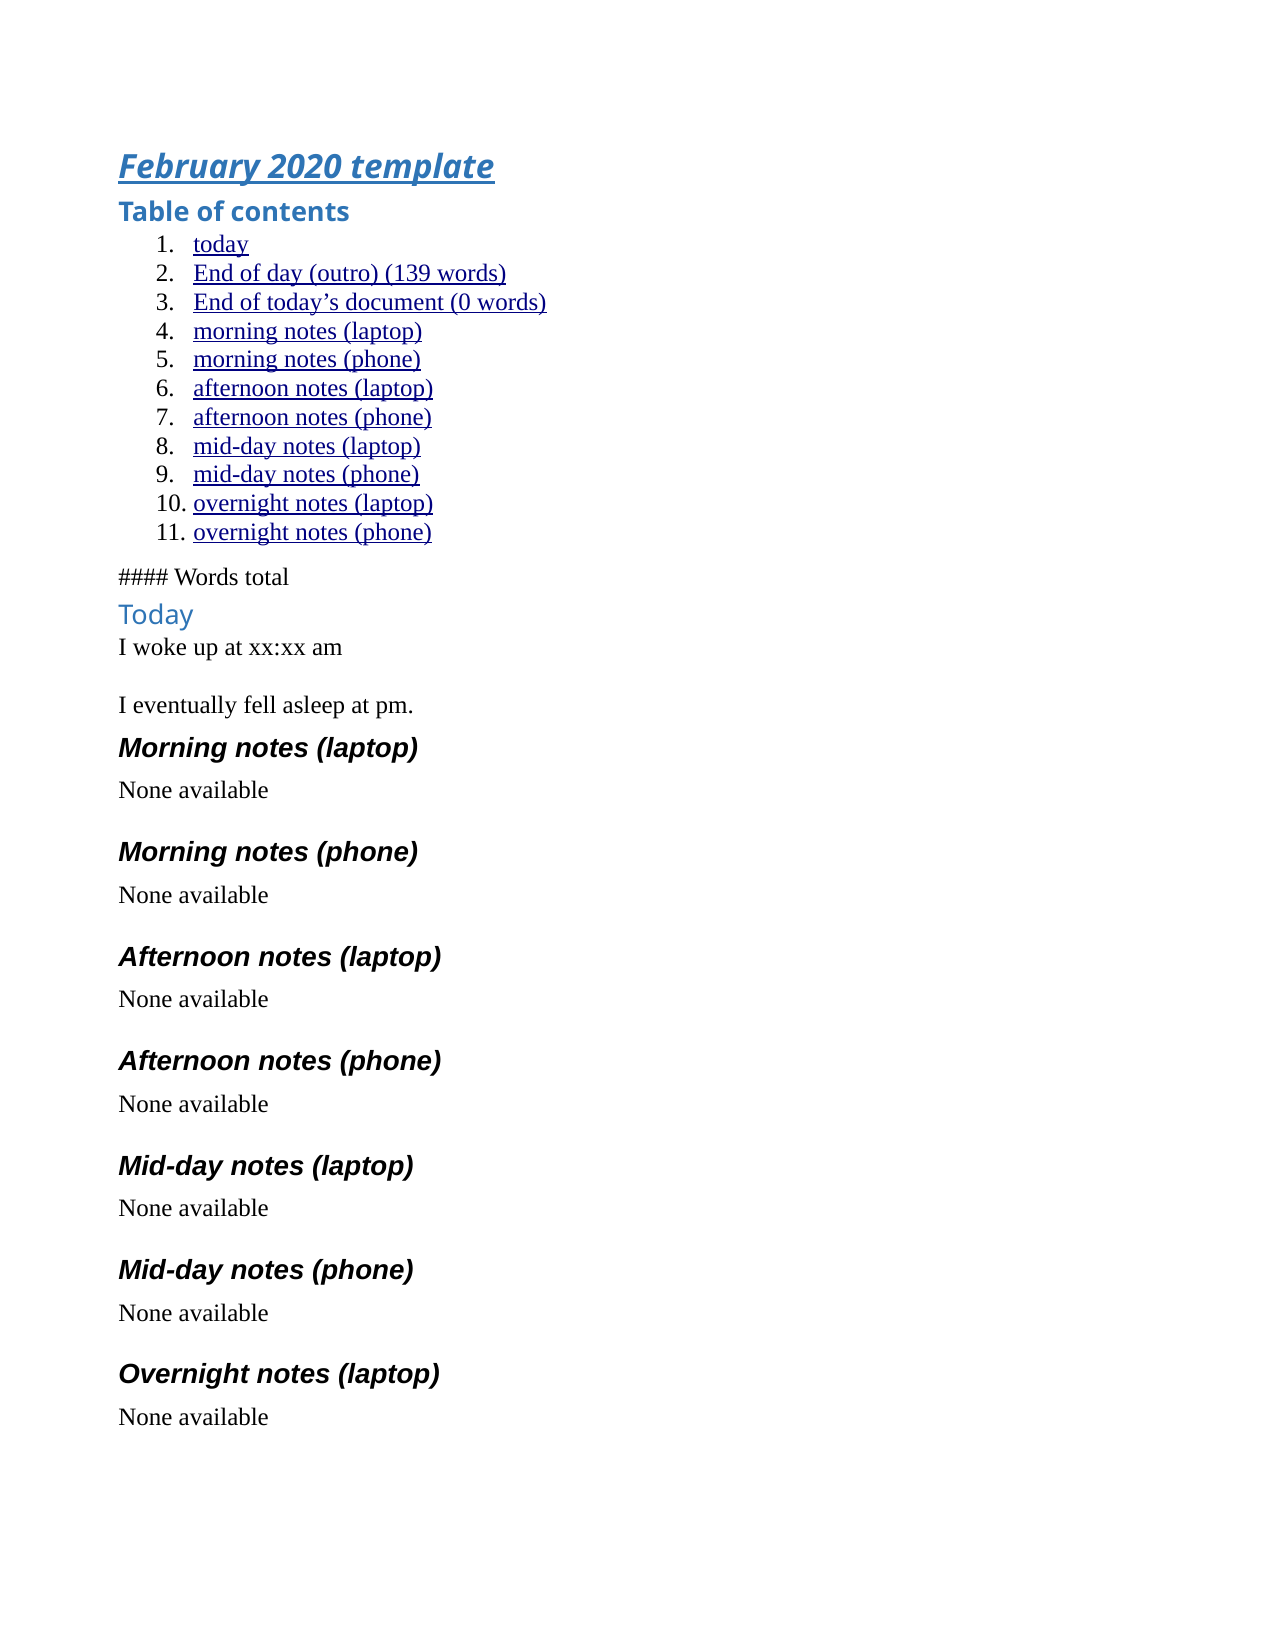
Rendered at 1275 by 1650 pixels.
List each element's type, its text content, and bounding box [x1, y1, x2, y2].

subtitle Mid-day notes (laptop) [118, 1149, 1157, 1181]
list morning notes (laptop) [156, 316, 1157, 344]
list mid-day notes (phone) [156, 459, 1157, 488]
text None available [118, 1402, 1157, 1431]
text None available [118, 1089, 1157, 1118]
list afternoon notes (phone) [156, 402, 1157, 431]
list End of day (outro) (139 words) [156, 258, 1157, 287]
subtitle Overnight notes (laptop) [118, 1358, 1157, 1390]
text None available [118, 1298, 1157, 1327]
subtitle Mid-day notes (phone) [118, 1253, 1157, 1285]
list today [156, 229, 1157, 258]
list overnight notes (laptop) [156, 488, 1157, 517]
list morning notes (phone) [156, 344, 1157, 373]
subtitle Morning notes (laptop) [118, 731, 1157, 763]
subtitle Morning notes (phone) [118, 836, 1157, 867]
subtitle Today [118, 595, 1157, 632]
text None available [118, 1193, 1157, 1222]
list afternoon notes (laptop) [156, 373, 1157, 402]
list mid-day notes (laptop) [156, 431, 1157, 459]
text None available [118, 880, 1157, 909]
text None available [118, 775, 1157, 804]
text #### Words total [118, 562, 1157, 591]
subtitle Afternoon notes (phone) [118, 1044, 1157, 1076]
text None available [118, 984, 1157, 1013]
subtitle Table of contents [118, 193, 1157, 229]
text I woke up at xx:xx am [118, 632, 1157, 661]
text I eventually fell asleep at pm. [118, 690, 1157, 718]
subtitle Afternoon notes (laptop) [118, 940, 1157, 972]
list overnight notes (phone) [156, 517, 1157, 546]
list End of today’s document (0 words) [156, 287, 1157, 316]
subtitle February 2020 template [118, 143, 1157, 188]
